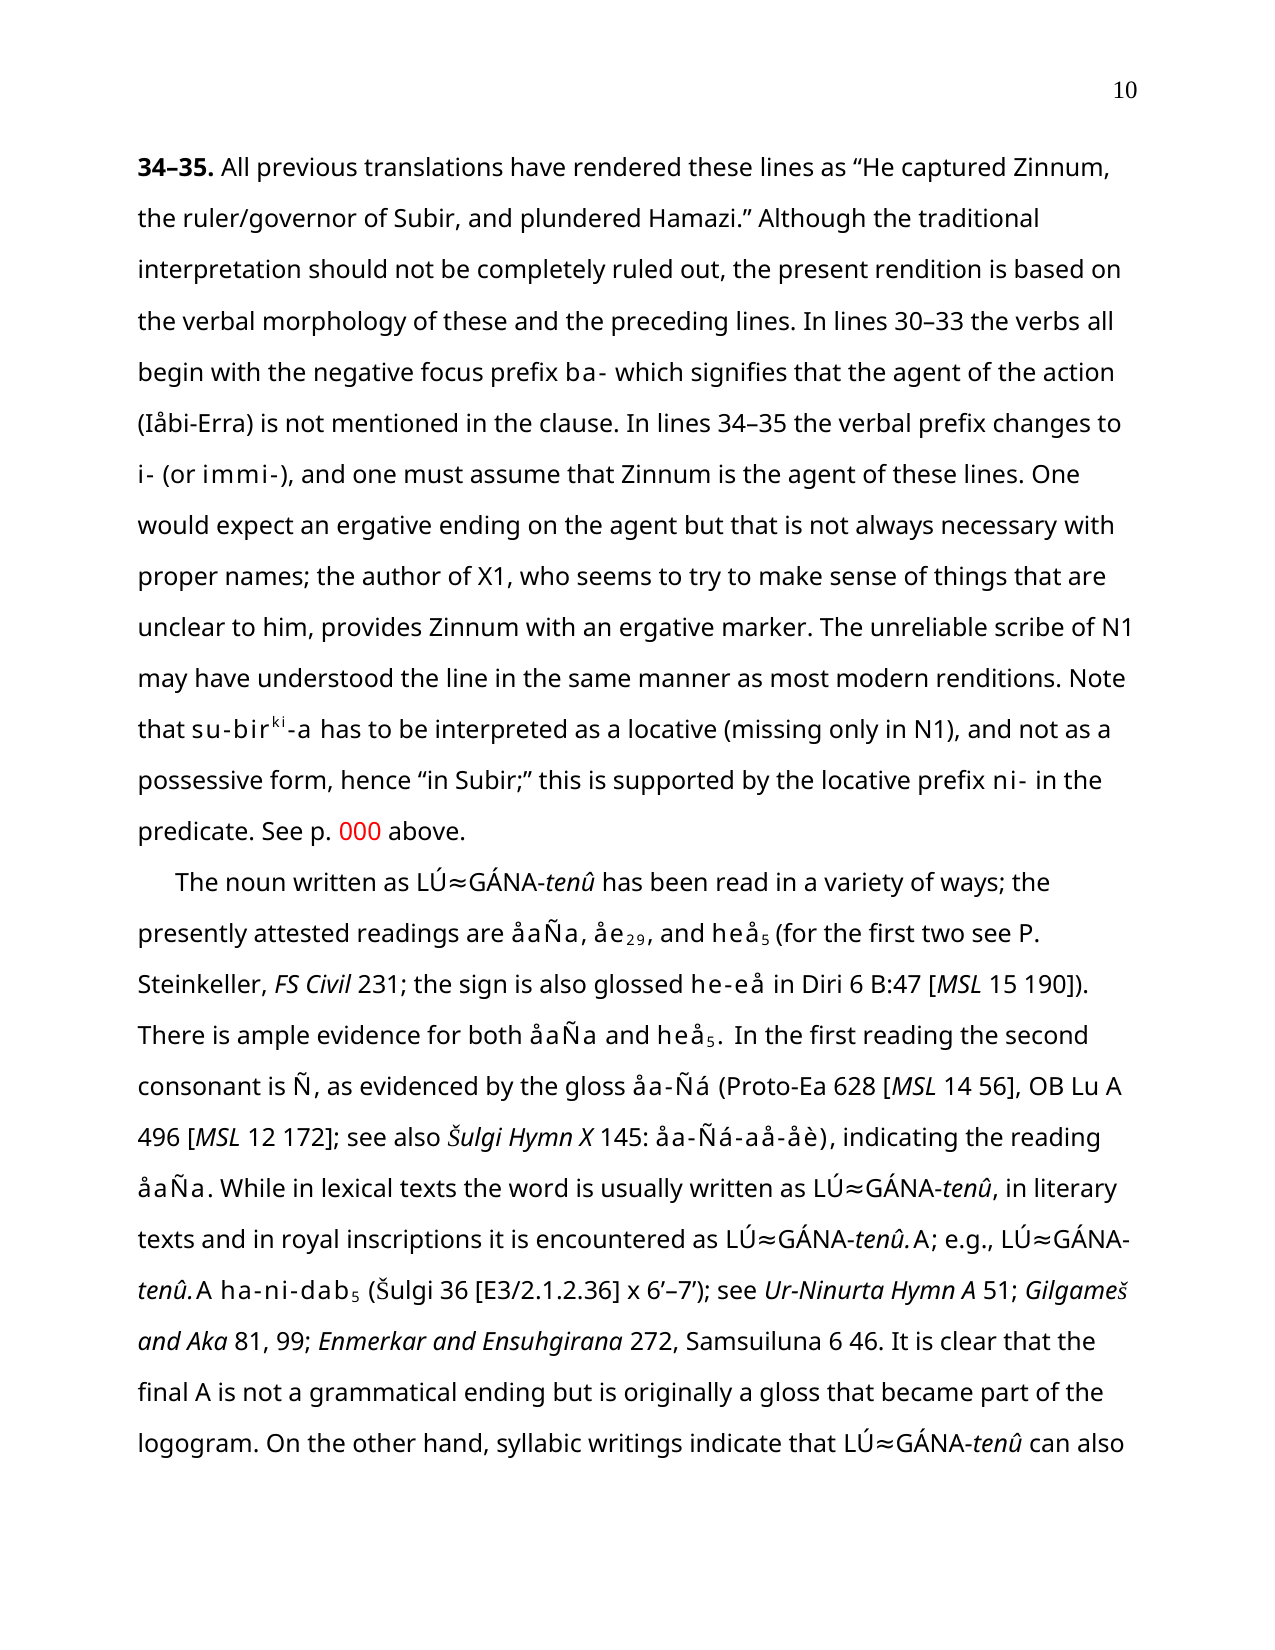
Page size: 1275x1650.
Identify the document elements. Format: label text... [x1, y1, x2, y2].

text The noun written as LÚ≈GÁNA-tenû has been read in a variety of ways; the presently attested readings are åaÑa, åe29, and heå5 (for the first two see P.­ Steinkeller, FS Civil 231; the sign is also glossed he-eå in Diri 6 B:47 [MSL 15 190]). There is ample evidence for both åaÑa and heå5. In the first reading the second consonant is Ñ, as evidenced by the gloss åa-Ñá (Proto-Ea 628 [MSL 14 56], OB Lu A 496 [MSL 12 172]; see also Šulgi Hymn X 145: åa-Ñá-aå-åè), indicating the reading åaÑa. While in lexical texts the word is usually written as LÚ≈GÁNA-tenû, in literary texts and in royal inscriptions it is encountered as LÚ≈GÁNA-tenû.A; e.g., LÚ≈GÁNA-tenû.A ha-ni-dab5 (Šulgi 36 [E3/2.1.2.36] x 6’–7’); see Ur-Ninurta Hymn A 51; Gilgameš and Aka 81, 99; Enmerkar and Ensuhgirana 272, Samsuiluna 6 46. It is clear that the final A is not a grammatical ending but is originally a gloss that became part of the logogram. On the other hand, syllabic writings indicate that LÚ≈GÁNA-tenû can also [137, 864, 1138, 1460]
text 34–35. All previous translations have rendered these­ lines as “He captured Zinnum, the ruler/governor of Subir, and­ plundered Hamazi.” Although the traditional interpretation should not be­ completely ruled out, the present rendition is based on the­ verbal morphology of these and the preceding lines. In lines 30–33 the verbs­ all begin with the negative focus prefix ba- which signifies that the agent of­ the action (Iåbi-Erra) is not mentioned in the clause. In lines 34–35 the verbal prefix changes to i- (or immi-), and one must­ assume that Zinnum is the agent of these lines. One would expect­ an ergative ending on the agent but that is not always necessary­ with proper names; the author of X1, who seems to try to make sense of things that are unclear to him, provides Zinnum with an ergative marker. The unreliable scribe of N1 may have understood the line in the same manner as most modern renditions. Note that su-birki-a has to be interpreted as a locative (missing only in N1), and not as a possessive form, hence “in Subir;” this is supported by the locative prefix ni- in the predicate. See p. 000 above. [137, 150, 1138, 848]
